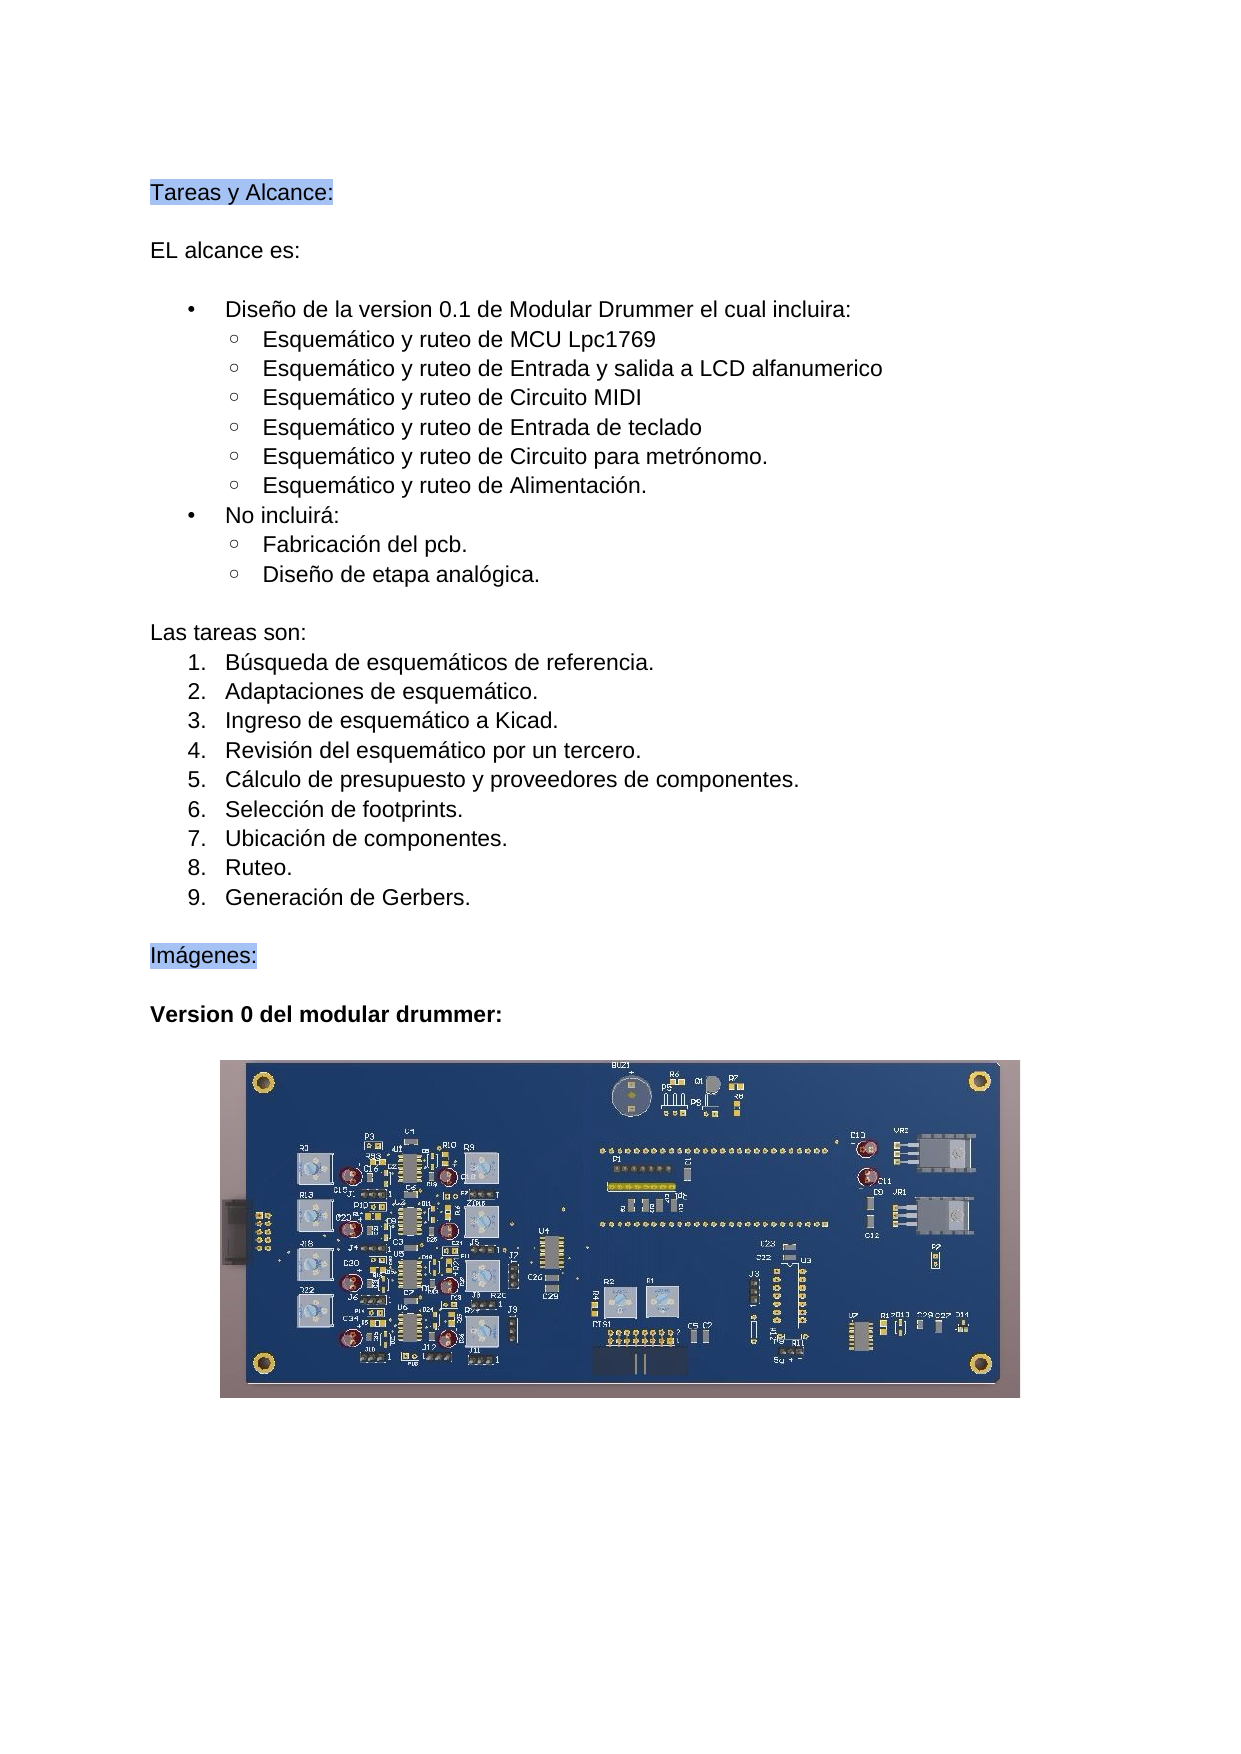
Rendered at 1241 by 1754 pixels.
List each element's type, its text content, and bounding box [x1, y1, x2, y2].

list Generación de Gerbers. [187, 884, 1091, 910]
text Tareas y Alcance: [150, 179, 1091, 205]
list Diseño de la version 0.1 de Modular Drummer el cual incluira: [187, 297, 1091, 322]
list Revisión del esquemático por un tercero. [187, 737, 1091, 763]
list Esquemático y ruteo de Entrada y salida a LCD alfanumerico [225, 356, 1091, 381]
list Ruteo. [187, 855, 1091, 881]
list Esquemático y ruteo de MCU Lpc1769 [225, 326, 1091, 352]
list Adaptaciones de esquemático. [187, 679, 1091, 704]
list Diseño de etapa analógica. [225, 561, 1091, 587]
text Las tareas son: [150, 620, 1091, 646]
list Ingreso de esquemático a Kicad. [187, 708, 1091, 734]
list Búsqueda de esquemáticos de referencia. [187, 649, 1091, 675]
list Esquemático y ruteo de Alimentación. [225, 473, 1091, 499]
picture [220, 1060, 1021, 1398]
list Esquemático y ruteo de Circuito para metrónomo. [225, 444, 1091, 469]
text Imágenes: [150, 943, 1091, 969]
list Selección de footprints. [187, 796, 1091, 822]
list Esquemático y ruteo de Entrada de teclado [225, 414, 1091, 440]
list Ubicación de componentes. [187, 826, 1091, 851]
list Cálculo de presupuesto y proveedores de componentes. [187, 767, 1091, 792]
text Version 0 del modular drummer: [150, 1002, 1091, 1027]
text EL alcance es: [150, 238, 1091, 264]
list Fabricación del pcb. [225, 532, 1091, 557]
list Esquemático y ruteo de Circuito MIDI [225, 385, 1091, 411]
list No incluirá: [187, 502, 1091, 528]
